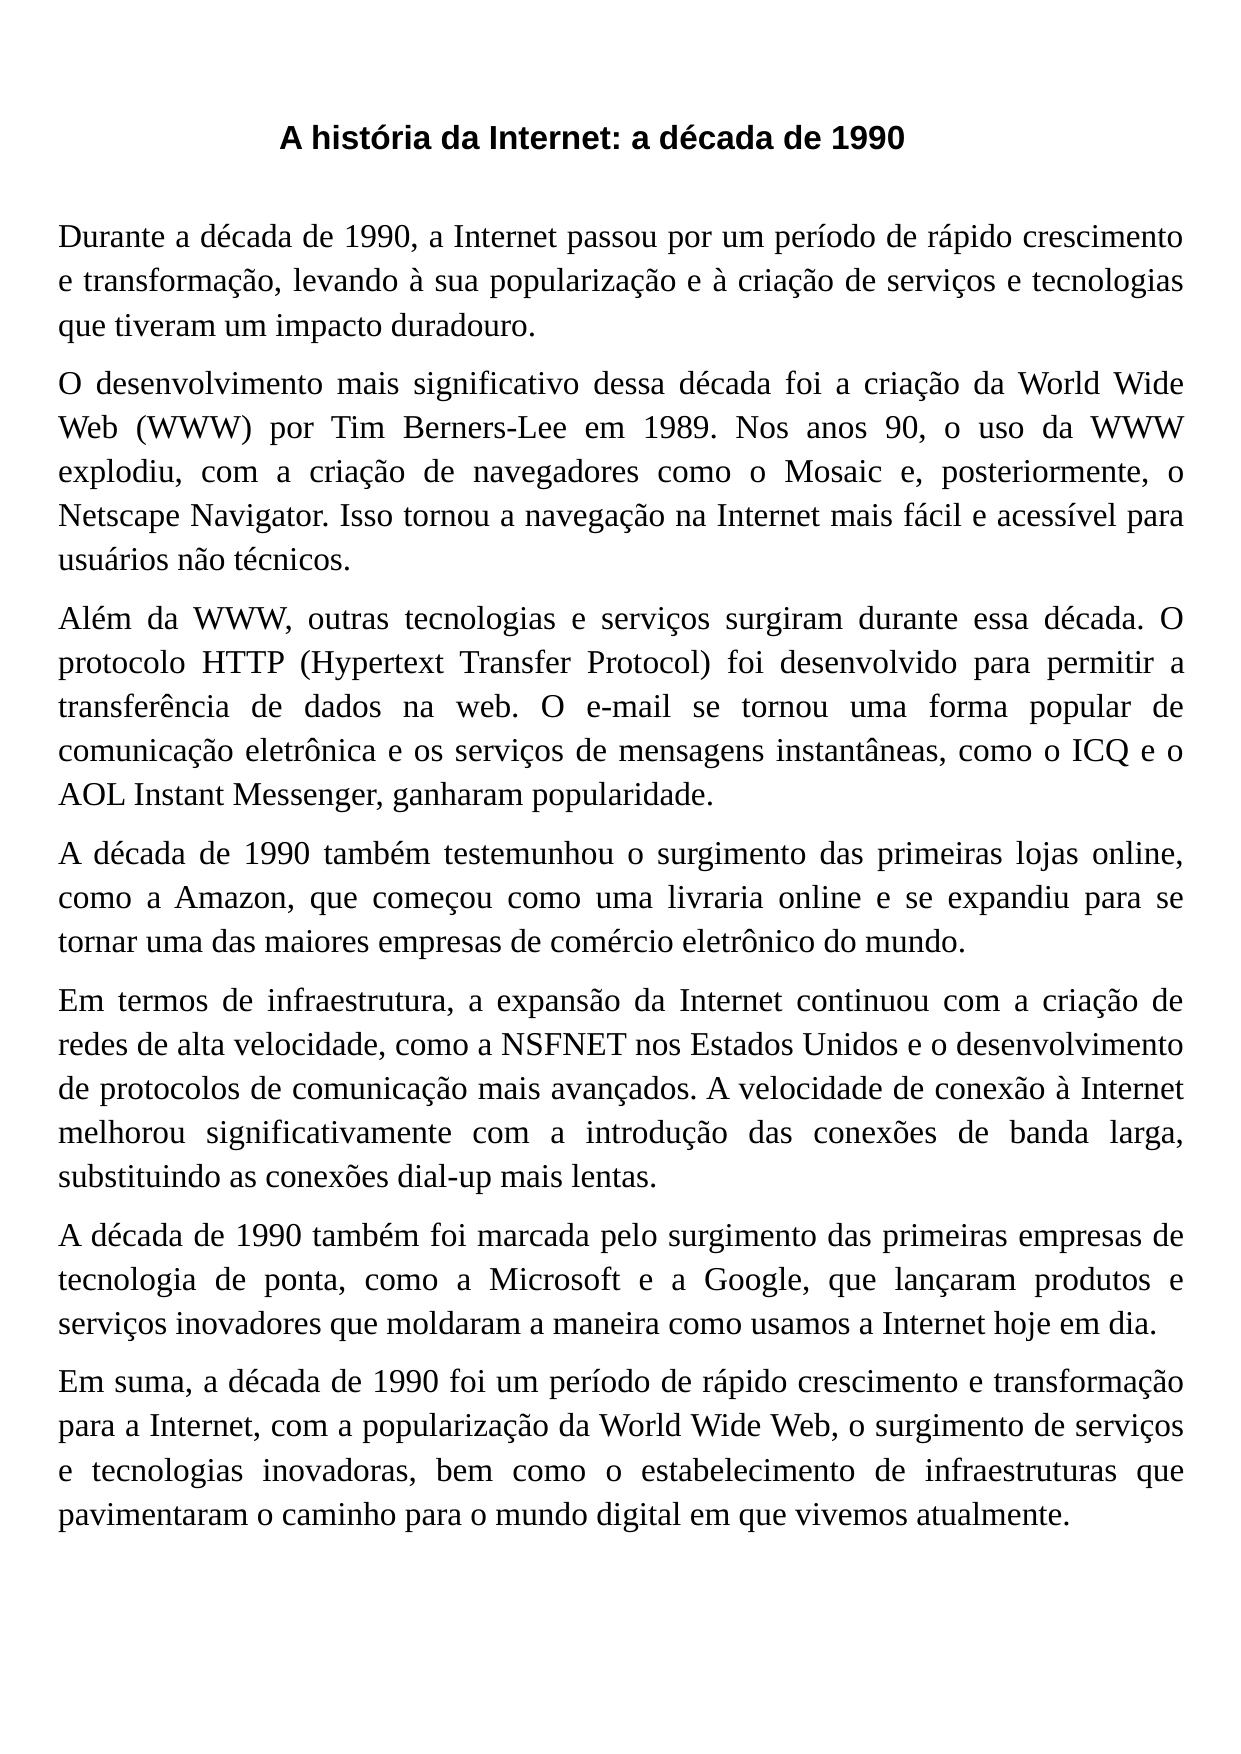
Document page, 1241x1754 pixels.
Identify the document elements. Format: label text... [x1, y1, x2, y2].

text A década de 1990 também testemunhou o surgimento das primeiras lojas online, como a Amazon, que começou como uma livraria online e se expandiu para se tornar uma das maiores empresas de comércio eletrônico do mundo. [58, 833, 1186, 960]
text O desenvolvimento mais significativo dessa década foi a criação da World Wide Web (WWW) por Tim Berners-Lee em 1989. Nos anos 90, o uso da WWW explodiu, com a criação de navegadores como o Mosaic e, posteriormente, o Netscape Navigator. Isso tornou a navegação na Internet mais fácil e acessível para usuários não técnicos. [58, 363, 1186, 578]
text Além da WWW, outras tecnologias e serviços surgiram durante essa década. O protocolo HTTP (Hypertext Transfer Protocol) foi desenvolvido para permitir a transferência de dados na web. O e-mail se tornou uma forma popular de comunicação eletrônica e os serviços de mensagens instantâneas, como o ICQ e o AOL Instant Messenger, ganharam popularidade. [58, 598, 1186, 813]
text A década de 1990 também foi marcada pelo surgimento das primeiras empresas de tecnologia de ponta, como a Microsoft e a Google, que lançaram produtos e serviços inovadores que moldaram a maneira como usamos a Internet hoje em dia. [58, 1215, 1186, 1341]
text Em termos de infraestrutura, a expansão da Internet continuou com a criação de redes de alta velocidade, como a NSFNET nos Estados Unidos e o desenvolvimento de protocolos de comunicação mais avançados. A velocidade de conexão à Internet melhorou significativamente com a introdução das conexões de banda larga, substituindo as conexões dial-up mais lentas. [58, 980, 1186, 1194]
text Durante a década de 1990, a Internet passou por um período de rápido crescimento e transformação, levando à sua popularização e à criação de serviços e tecnologias que tiveram um impacto duradouro. [58, 217, 1186, 343]
subtitle A história da Internet: a década de 1990 [58, 118, 1127, 157]
text Em suma, a década de 1990 foi um período de rápido crescimento e transformação para a Internet, com a popularização da World Wide Web, o surgimento de serviços e tecnologias inovadoras, bem como o estabelecimento de infraestruturas que pavimentaram o caminho para o mundo digital em que vivemos atualmente. [58, 1362, 1186, 1532]
